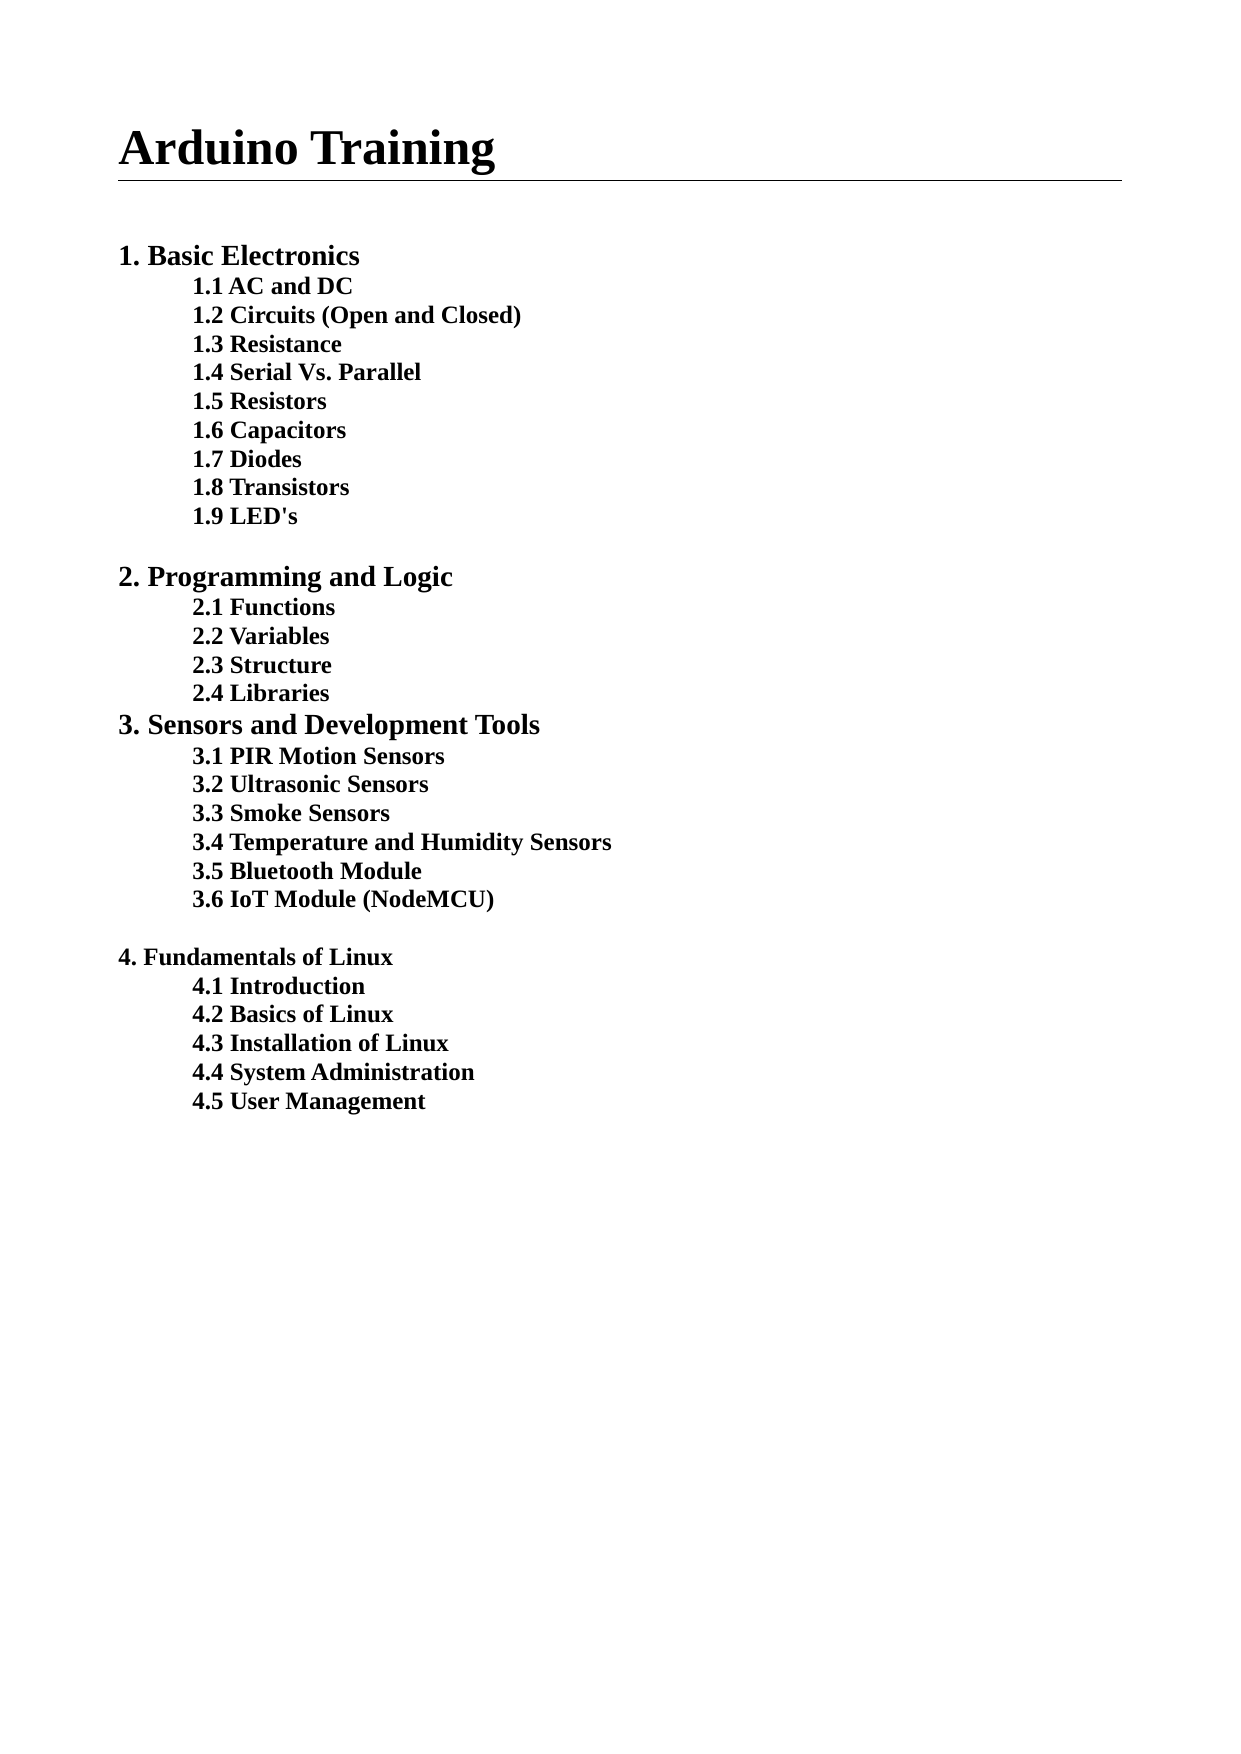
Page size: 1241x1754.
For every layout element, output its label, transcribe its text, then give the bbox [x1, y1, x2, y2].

text 1.8 Transistors [118, 472, 1122, 501]
text 4.4 System Administration [118, 1057, 1122, 1086]
text 1.5 Resistors [118, 386, 1122, 415]
text 3.2 Ultrasonic Sensors [118, 769, 1122, 798]
text 1. Basic Electronics [118, 238, 1122, 271]
text 4.5 User Management [118, 1086, 1122, 1114]
text 1.7 Diodes [118, 444, 1122, 472]
text 2.2 Variables [118, 621, 1122, 650]
text 1.9 LED's [118, 501, 1122, 530]
text 3.1 PIR Motion Sensors [118, 741, 1122, 769]
text 3.5 Bluetooth Module [118, 856, 1122, 884]
text 2. Programming and Logic [118, 559, 1122, 592]
text 3. Sensors and Development Tools [118, 707, 1122, 741]
text 4.1 Introduction [118, 971, 1122, 999]
text 1.6 Capacitors [118, 415, 1122, 444]
text 4. Fundamentals of Linux [118, 942, 1122, 971]
text 2.1 Functions [118, 592, 1122, 621]
text 1.4 Serial Vs. Parallel [118, 357, 1122, 386]
text 3.4 Temperature and Humidity Sensors [118, 827, 1122, 856]
text 2.3 Structure [118, 650, 1122, 678]
text 4.3 Installation of Linux [118, 1028, 1122, 1057]
text 3.6 IoT Module (NodeMCU) [118, 884, 1122, 913]
text Arduino Training [118, 118, 1122, 180]
text 2.4 Libraries [118, 678, 1122, 707]
text 3.3 Smoke Sensors [118, 798, 1122, 827]
text 1.1 AC and DC [118, 271, 1122, 300]
text 1.3 Resistance [118, 329, 1122, 357]
text 4.2 Basics of Linux [118, 999, 1122, 1028]
text 1.2 Circuits (Open and Closed) [118, 300, 1122, 329]
